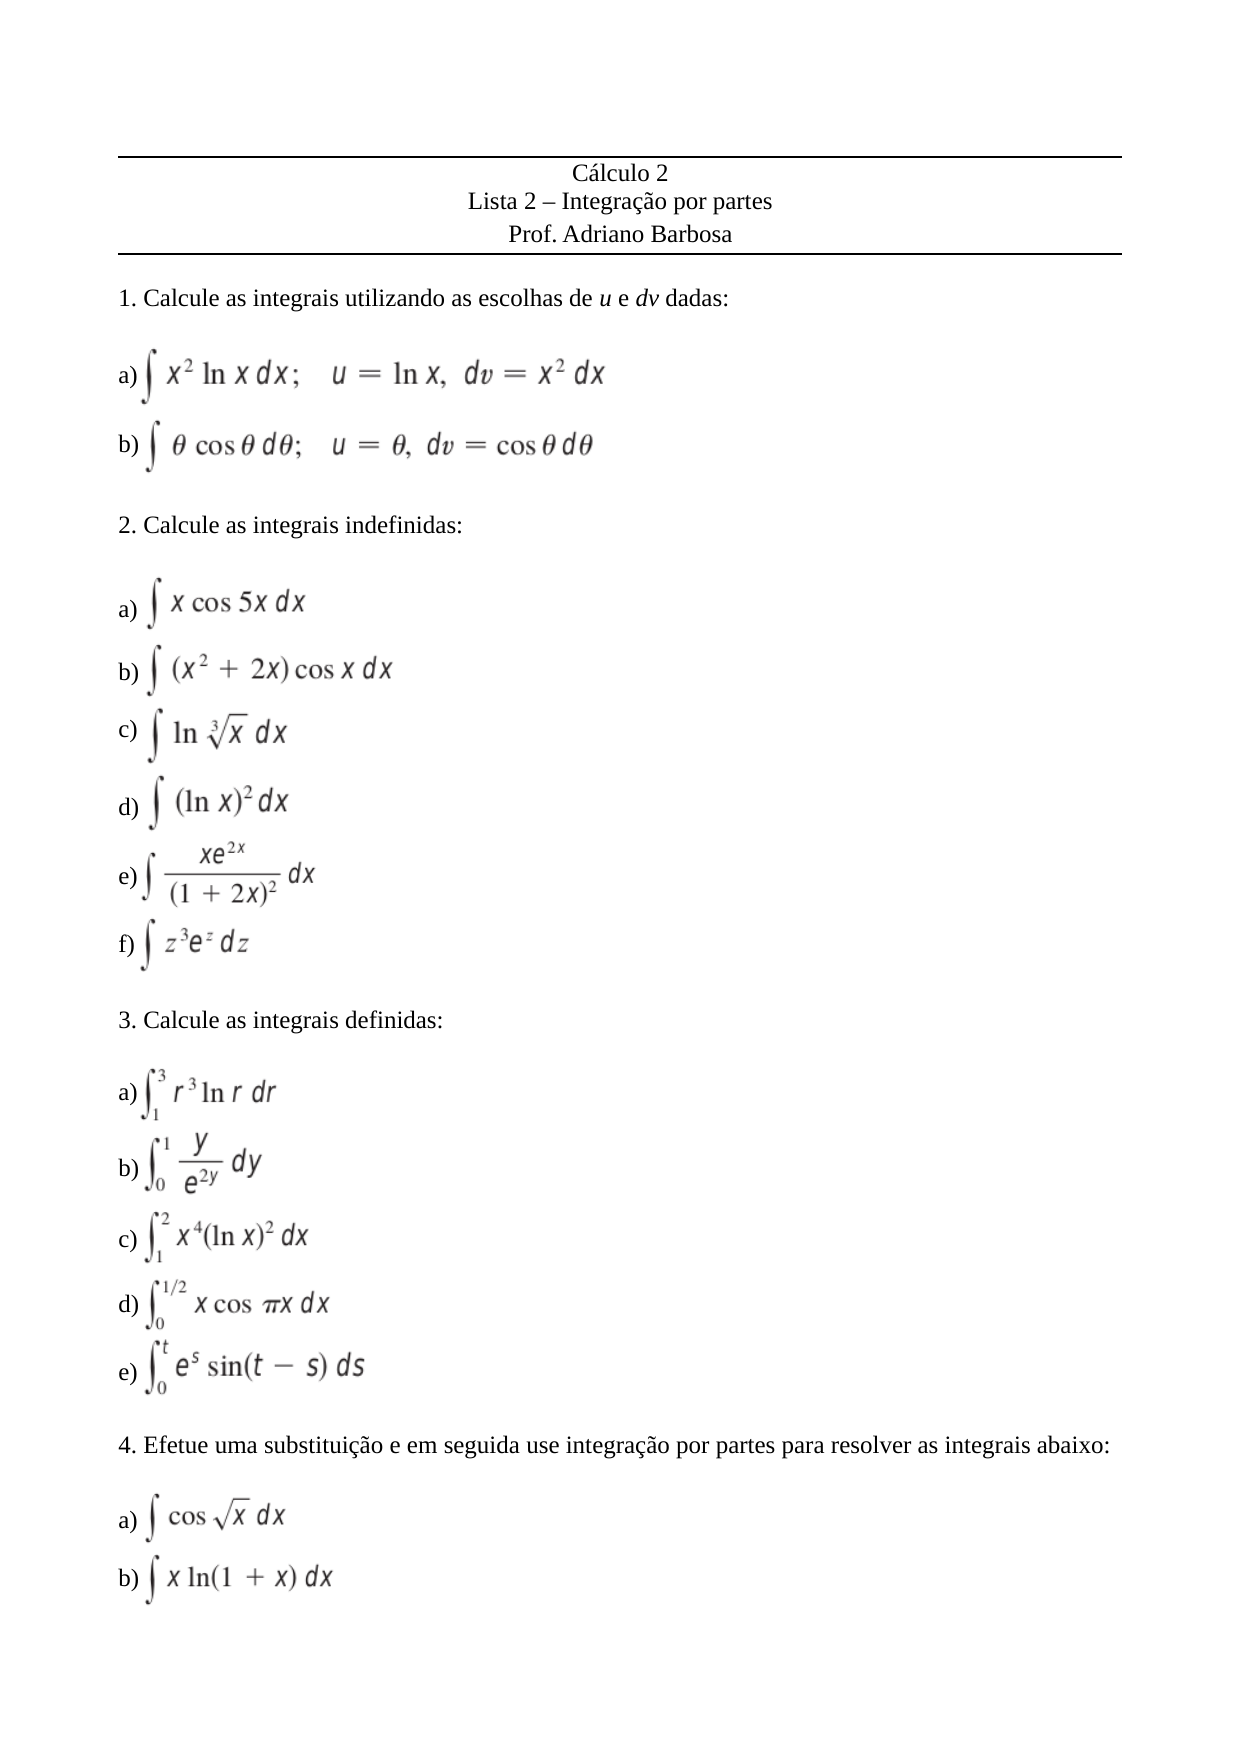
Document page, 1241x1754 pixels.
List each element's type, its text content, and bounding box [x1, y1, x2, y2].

text a) [118, 1487, 137, 1548]
text [315, 1200, 1122, 1270]
text a) [118, 341, 137, 412]
text [312, 568, 1122, 639]
text d) [118, 767, 138, 839]
text 1. Calcule as integrais utilizando as escolhas de u e dv dadas: [118, 283, 1122, 312]
text b) [118, 639, 138, 702]
text a) [118, 1063, 137, 1128]
picture [137, 1487, 338, 1609]
text [338, 1548, 1122, 1609]
text b) [118, 1548, 138, 1609]
text [320, 839, 1122, 914]
text c) [118, 1200, 137, 1270]
picture [134, 567, 398, 977]
text f) [118, 914, 134, 977]
text Lista 2 – Integração por partes [118, 186, 1122, 215]
text [600, 412, 1122, 481]
text Cálculo 2 [118, 158, 1122, 186]
picture [137, 1063, 372, 1402]
text [372, 1334, 1122, 1401]
text e) [118, 839, 137, 914]
text [294, 1487, 1122, 1548]
text Prof. Adriano Barbosa [118, 215, 1122, 253]
text d) [118, 1270, 138, 1334]
text e) [118, 1334, 137, 1401]
text [336, 1270, 1122, 1334]
text 3. Calcule as integrais definidas: [118, 1006, 1122, 1034]
text [298, 702, 1122, 767]
text [266, 1128, 1122, 1200]
text a) [118, 568, 137, 639]
text [282, 1063, 1122, 1128]
picture [137, 341, 612, 482]
text 2. Calcule as integrais indefinidas: [118, 510, 1122, 539]
text [260, 914, 1122, 977]
text b) [118, 412, 138, 481]
text [398, 639, 1122, 702]
text c) [118, 702, 137, 767]
text 4. Efetue uma substituição e em seguida use integração por partes para resolver as integrais abaixo: [118, 1430, 1122, 1459]
text b) [118, 1128, 138, 1200]
text [612, 341, 1122, 412]
text [297, 767, 1122, 839]
